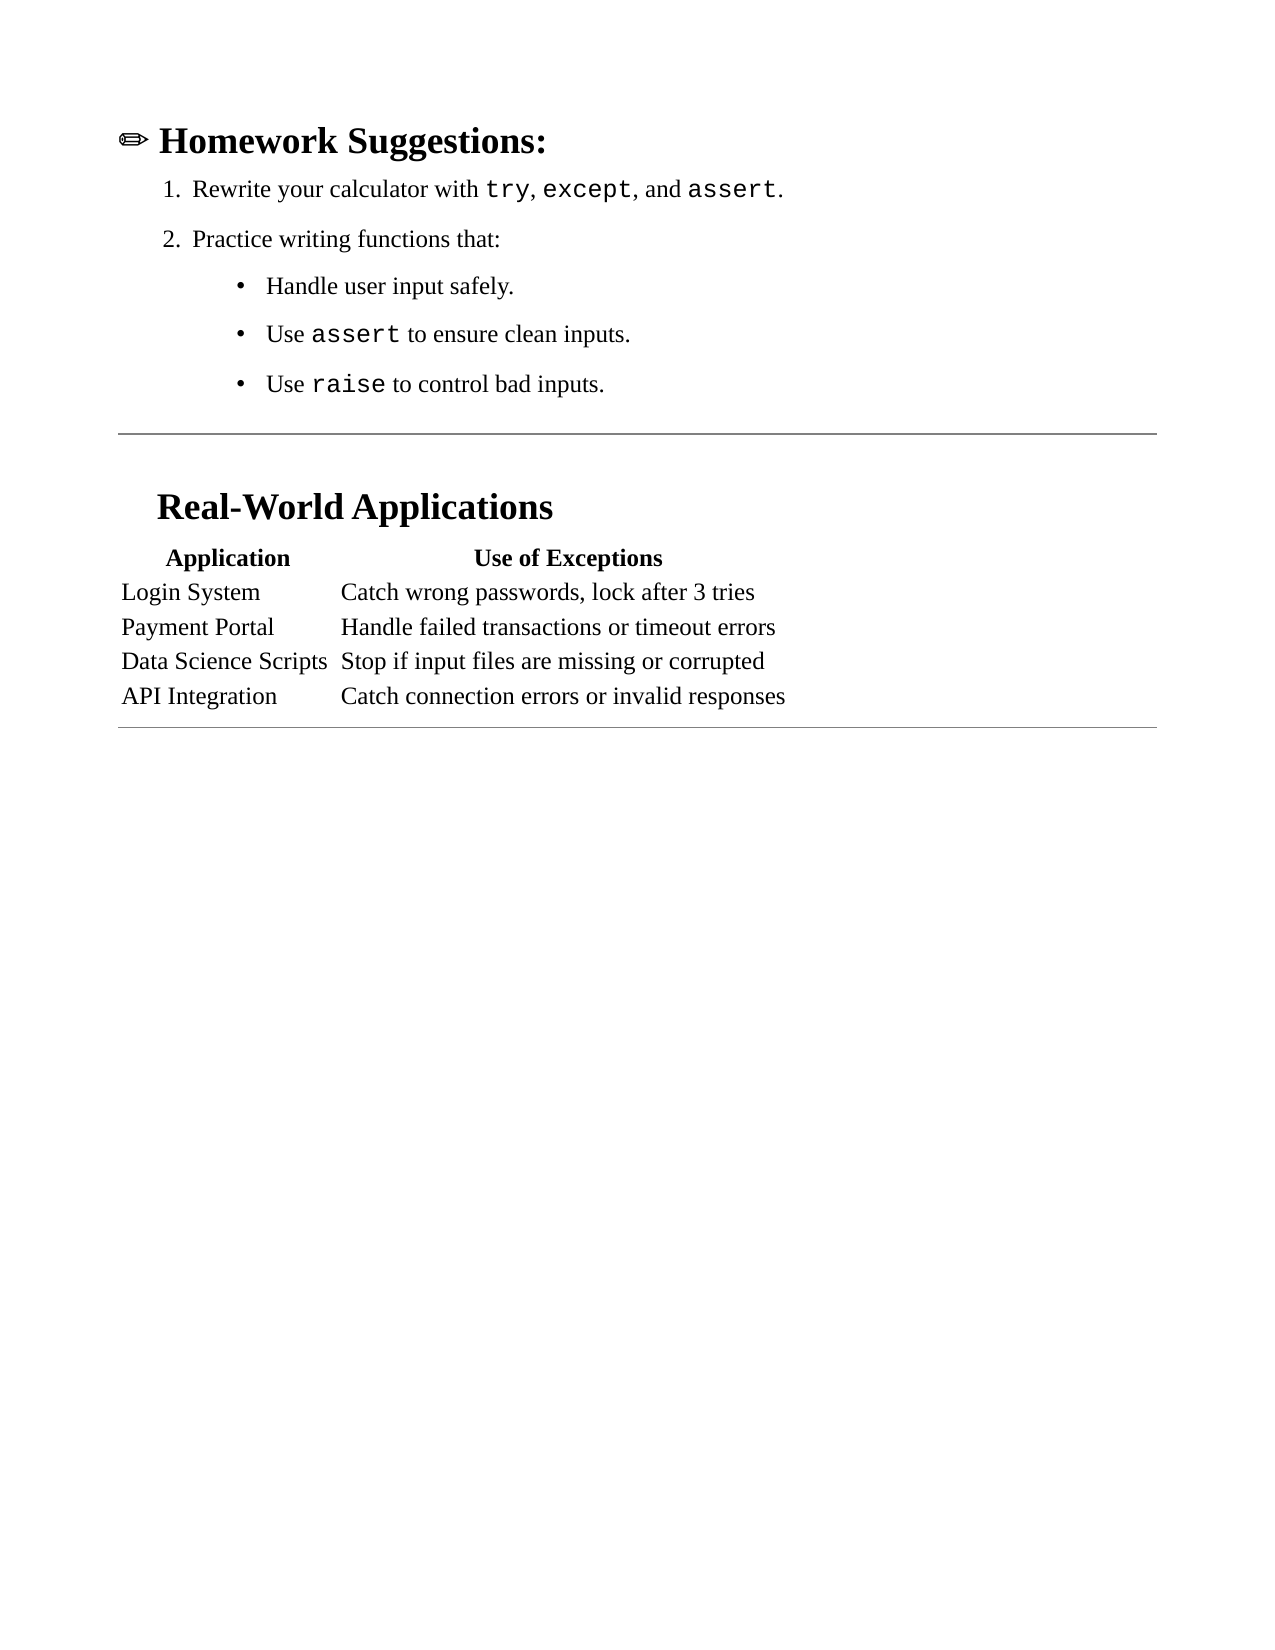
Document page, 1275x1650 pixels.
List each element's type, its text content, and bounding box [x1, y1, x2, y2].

table_header Application [118, 540, 338, 574]
table_cell Catch connection errors or invalid responses [338, 678, 798, 713]
table_cell Data Science Scripts [118, 644, 338, 678]
list Handle user input safely. [236, 271, 1157, 300]
table_cell Catch wrong passwords, lock after 3 tries [338, 574, 798, 609]
list Practice writing functions that: [162, 224, 1157, 252]
table_cell API Integration [118, 678, 338, 713]
table_cell Login System [118, 574, 338, 609]
subtitle 🧠 Real-World Applications [118, 484, 1157, 527]
list Use assert to ensure clean inputs. [236, 319, 1157, 350]
list Use raise to control bad inputs. [236, 369, 1157, 400]
list Rewrite your calculator with try, except, and assert. [162, 174, 1157, 204]
table_cell Handle failed transactions or timeout errors [338, 609, 798, 643]
table_header Use of Exceptions [338, 540, 798, 574]
table_cell Stop if input files are missing or corrupted [338, 644, 798, 678]
subtitle ✏️ Homework Suggestions: [118, 118, 1157, 161]
table_cell Payment Portal [118, 609, 338, 643]
